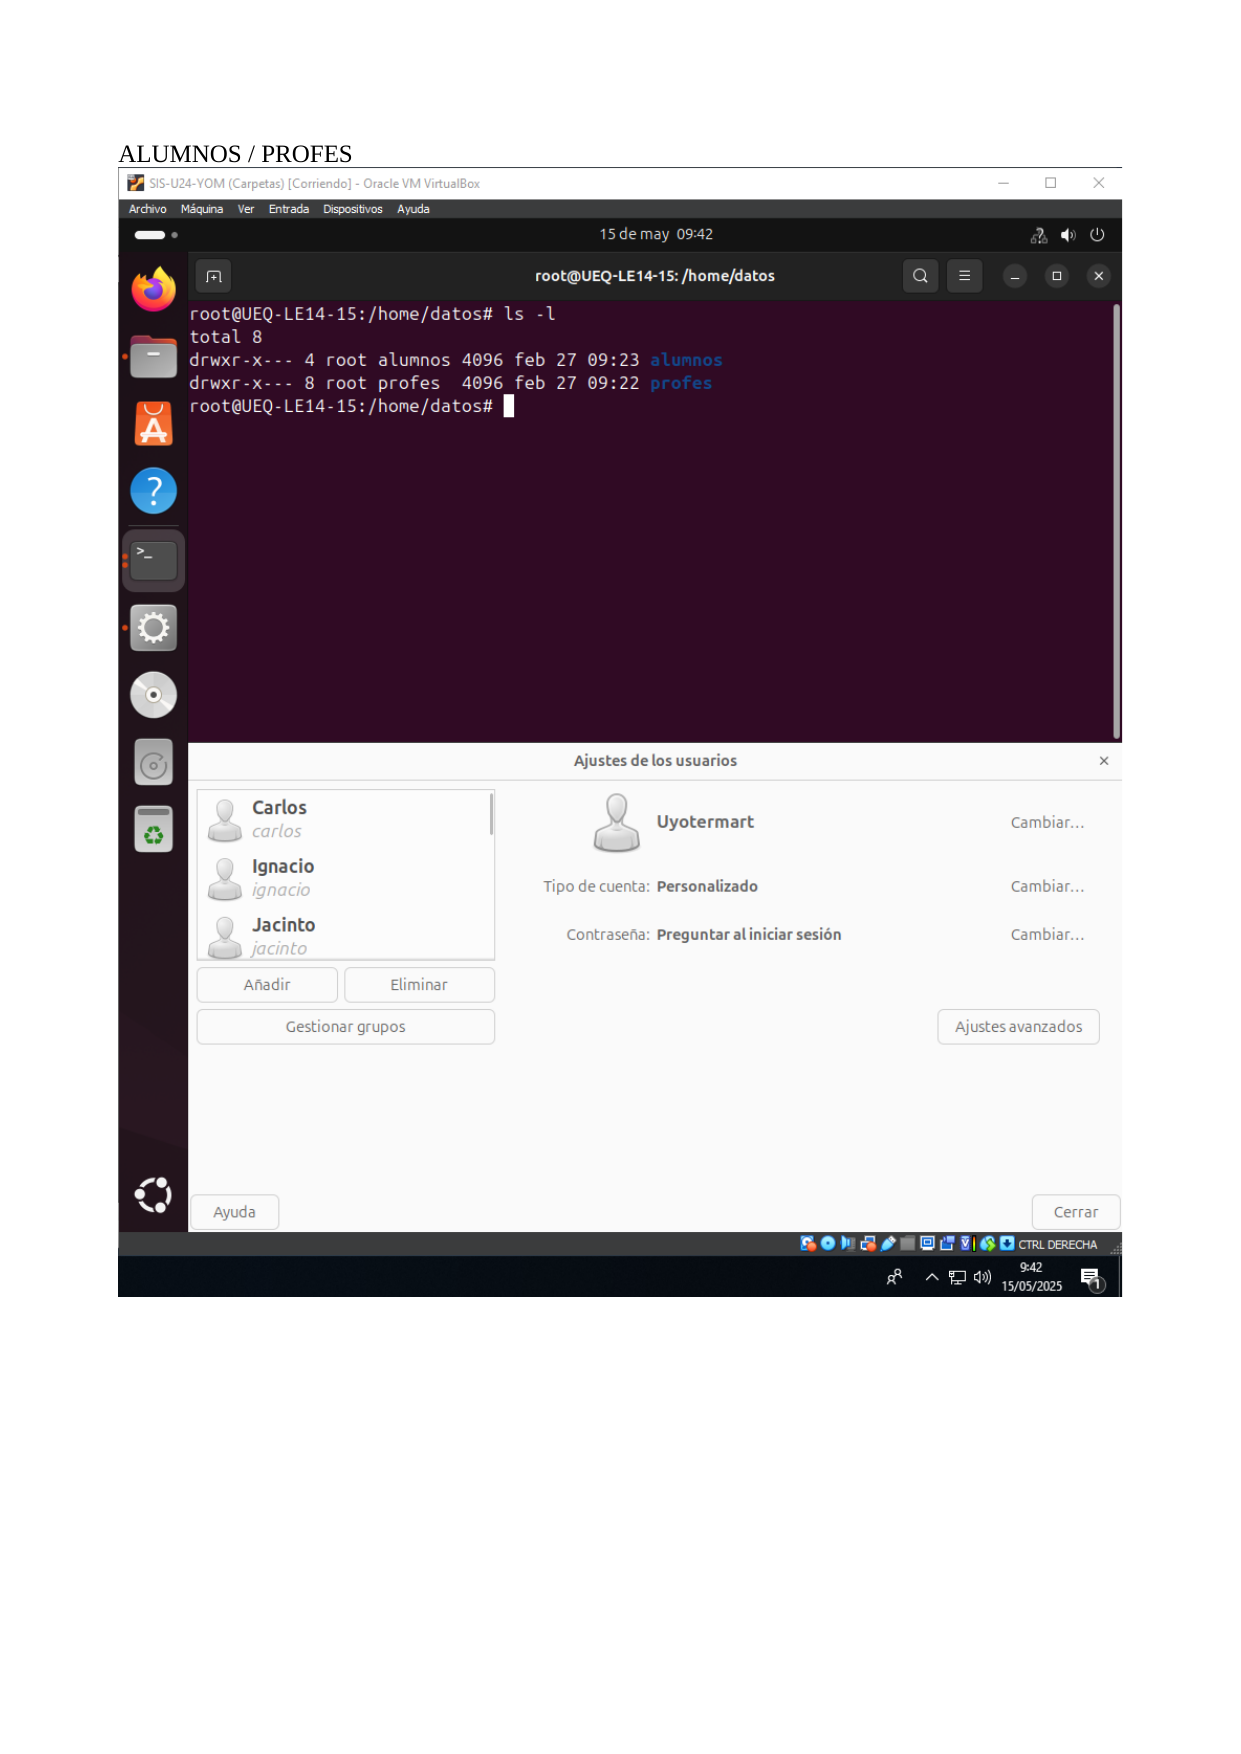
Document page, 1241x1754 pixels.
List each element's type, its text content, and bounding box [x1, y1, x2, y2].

picture [118, 167, 1123, 1297]
text ALUMNOS / PROFES [118, 139, 1122, 167]
